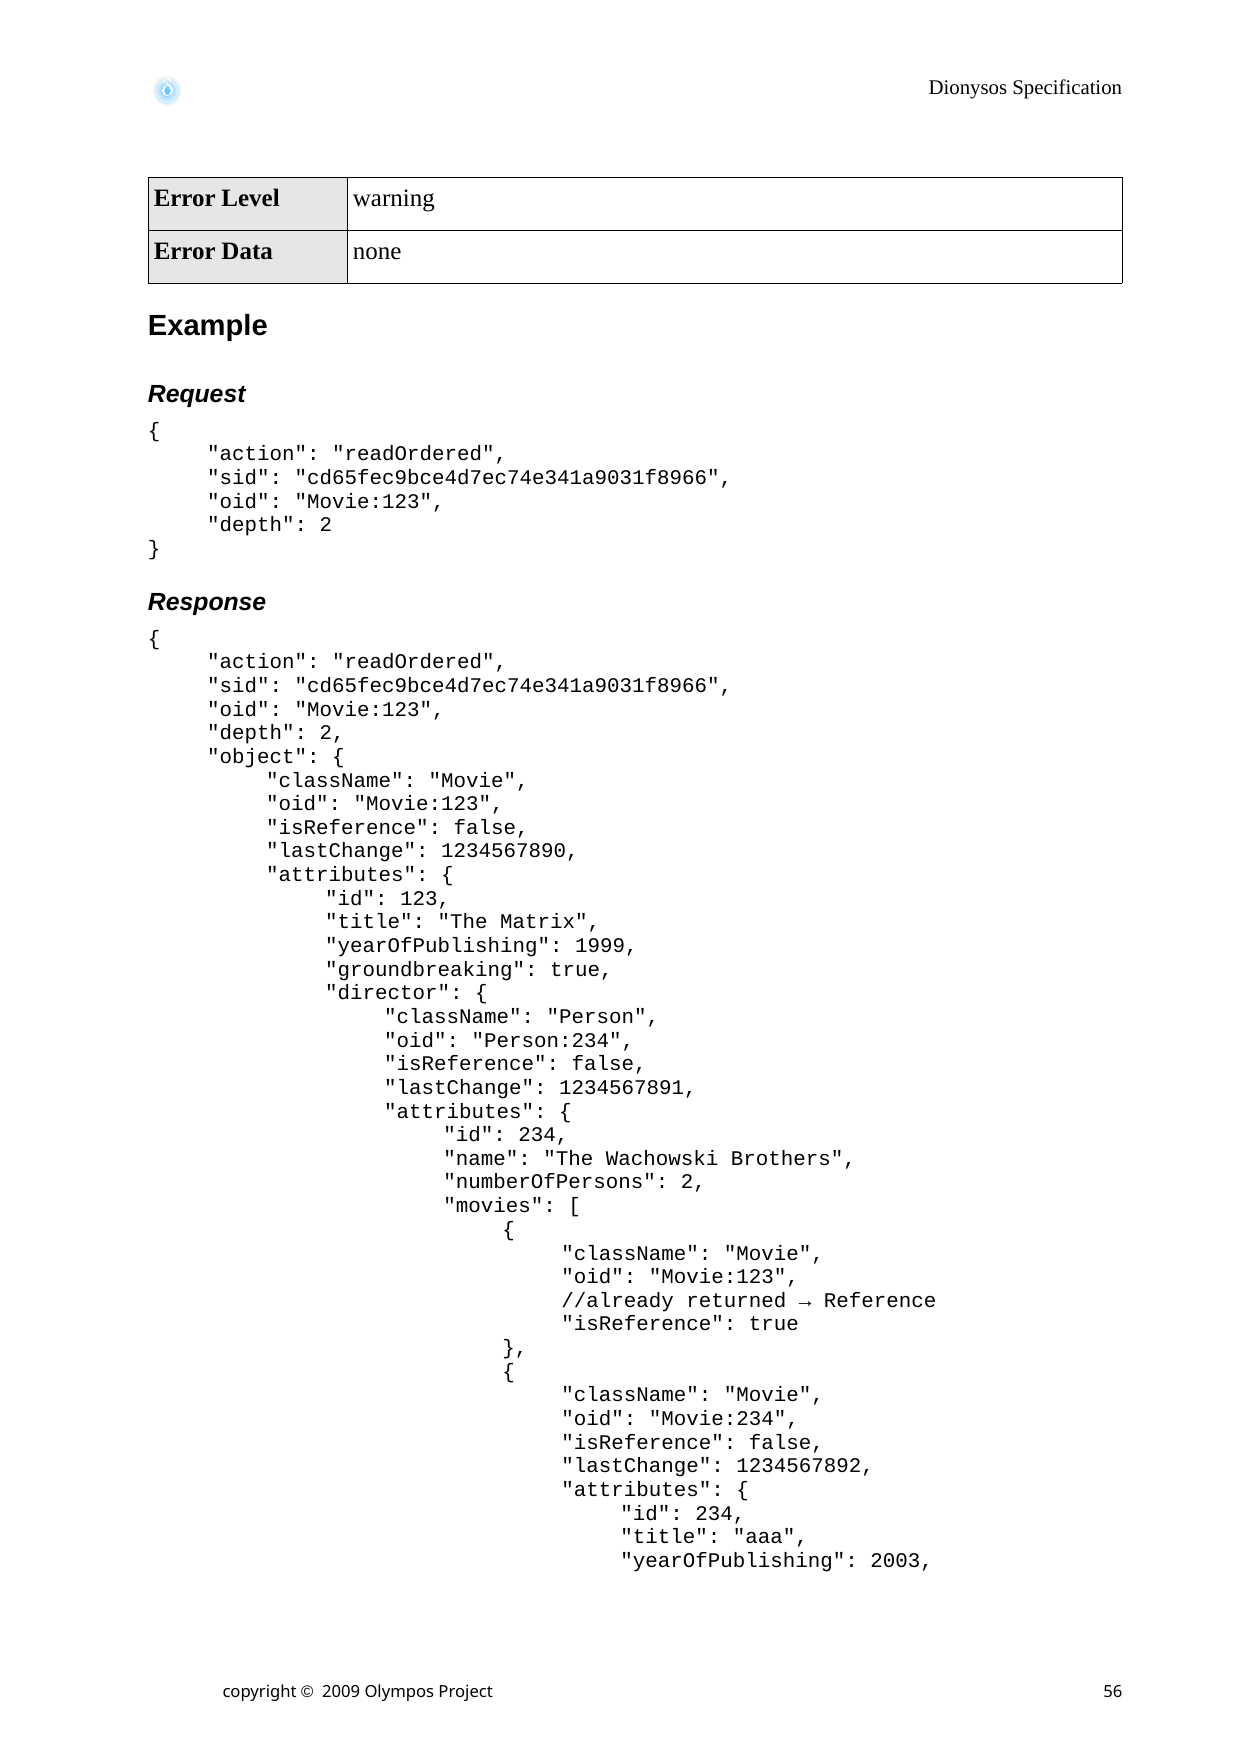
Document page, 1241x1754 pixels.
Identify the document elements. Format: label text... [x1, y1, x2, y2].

text "title": "The Matrix", [148, 911, 1122, 935]
text "depth": 2 [148, 514, 1122, 538]
text "sid": "cd65fec9bce4d7ec74e341a9031f8966", [148, 467, 1122, 491]
text "lastChange": 1234567890, [148, 841, 1122, 864]
text "groundbreaking": true, [148, 959, 1122, 982]
text { [148, 628, 1122, 651]
text "oid": "Movie:123", [148, 491, 1122, 514]
text "oid": "Movie:123", [148, 699, 1122, 722]
table_cell Error Data [149, 231, 347, 283]
text "movies": [ [148, 1195, 1122, 1219]
text "lastChange": 1234567892, [148, 1455, 1122, 1479]
text { [148, 1361, 1122, 1384]
text "oid": "Movie:123", [148, 1266, 1122, 1290]
text "title": "aaa", [148, 1526, 1122, 1550]
picture [152, 75, 184, 106]
text Example [148, 308, 1122, 341]
table_cell warning [348, 178, 1122, 230]
text "isReference": false, [148, 1432, 1122, 1455]
text "oid": "Person:234", [148, 1030, 1122, 1053]
text "action": "readOrdered", [148, 443, 1122, 467]
text "className": "Movie", [148, 769, 1122, 793]
text "lastChange": 1234567891, [148, 1077, 1122, 1101]
text "attributes": { [148, 1479, 1122, 1503]
text } [148, 538, 1122, 562]
text "id": 123, [148, 888, 1122, 911]
text "object": { [148, 746, 1122, 769]
text "name": "The Wachowski Brothers", [148, 1148, 1122, 1172]
text Response [148, 587, 1122, 615]
text "isReference": true [148, 1313, 1122, 1337]
text { [148, 420, 1122, 443]
text //already returned → Reference [148, 1290, 1122, 1313]
text "className": "Movie", [148, 1384, 1122, 1408]
text "oid": "Movie:234", [148, 1408, 1122, 1432]
text "className": "Movie", [148, 1242, 1122, 1266]
table_cell none [348, 231, 1122, 283]
table_cell Error Level [149, 178, 347, 230]
text "director": { [148, 982, 1122, 1006]
text "attributes": { [148, 1101, 1122, 1124]
text "isReference": false, [148, 1053, 1122, 1077]
text "isReference": false, [148, 817, 1122, 841]
text }, [148, 1337, 1122, 1361]
text "id": 234, [148, 1503, 1122, 1526]
text "oid": "Movie:123", [148, 793, 1122, 817]
text "yearOfPublishing": 1999, [148, 935, 1122, 959]
text "id": 234, [148, 1124, 1122, 1148]
text Request [148, 379, 1122, 407]
text "action": "readOrdered", [148, 651, 1122, 675]
text "yearOfPublishing": 2003, [148, 1550, 1122, 1573]
text { [148, 1219, 1122, 1242]
text "attributes": { [148, 864, 1122, 888]
text "sid": "cd65fec9bce4d7ec74e341a9031f8966", [148, 675, 1122, 699]
text "depth": 2, [148, 722, 1122, 746]
text "className": "Person", [148, 1006, 1122, 1030]
text "numberOfPersons": 2, [148, 1172, 1122, 1195]
